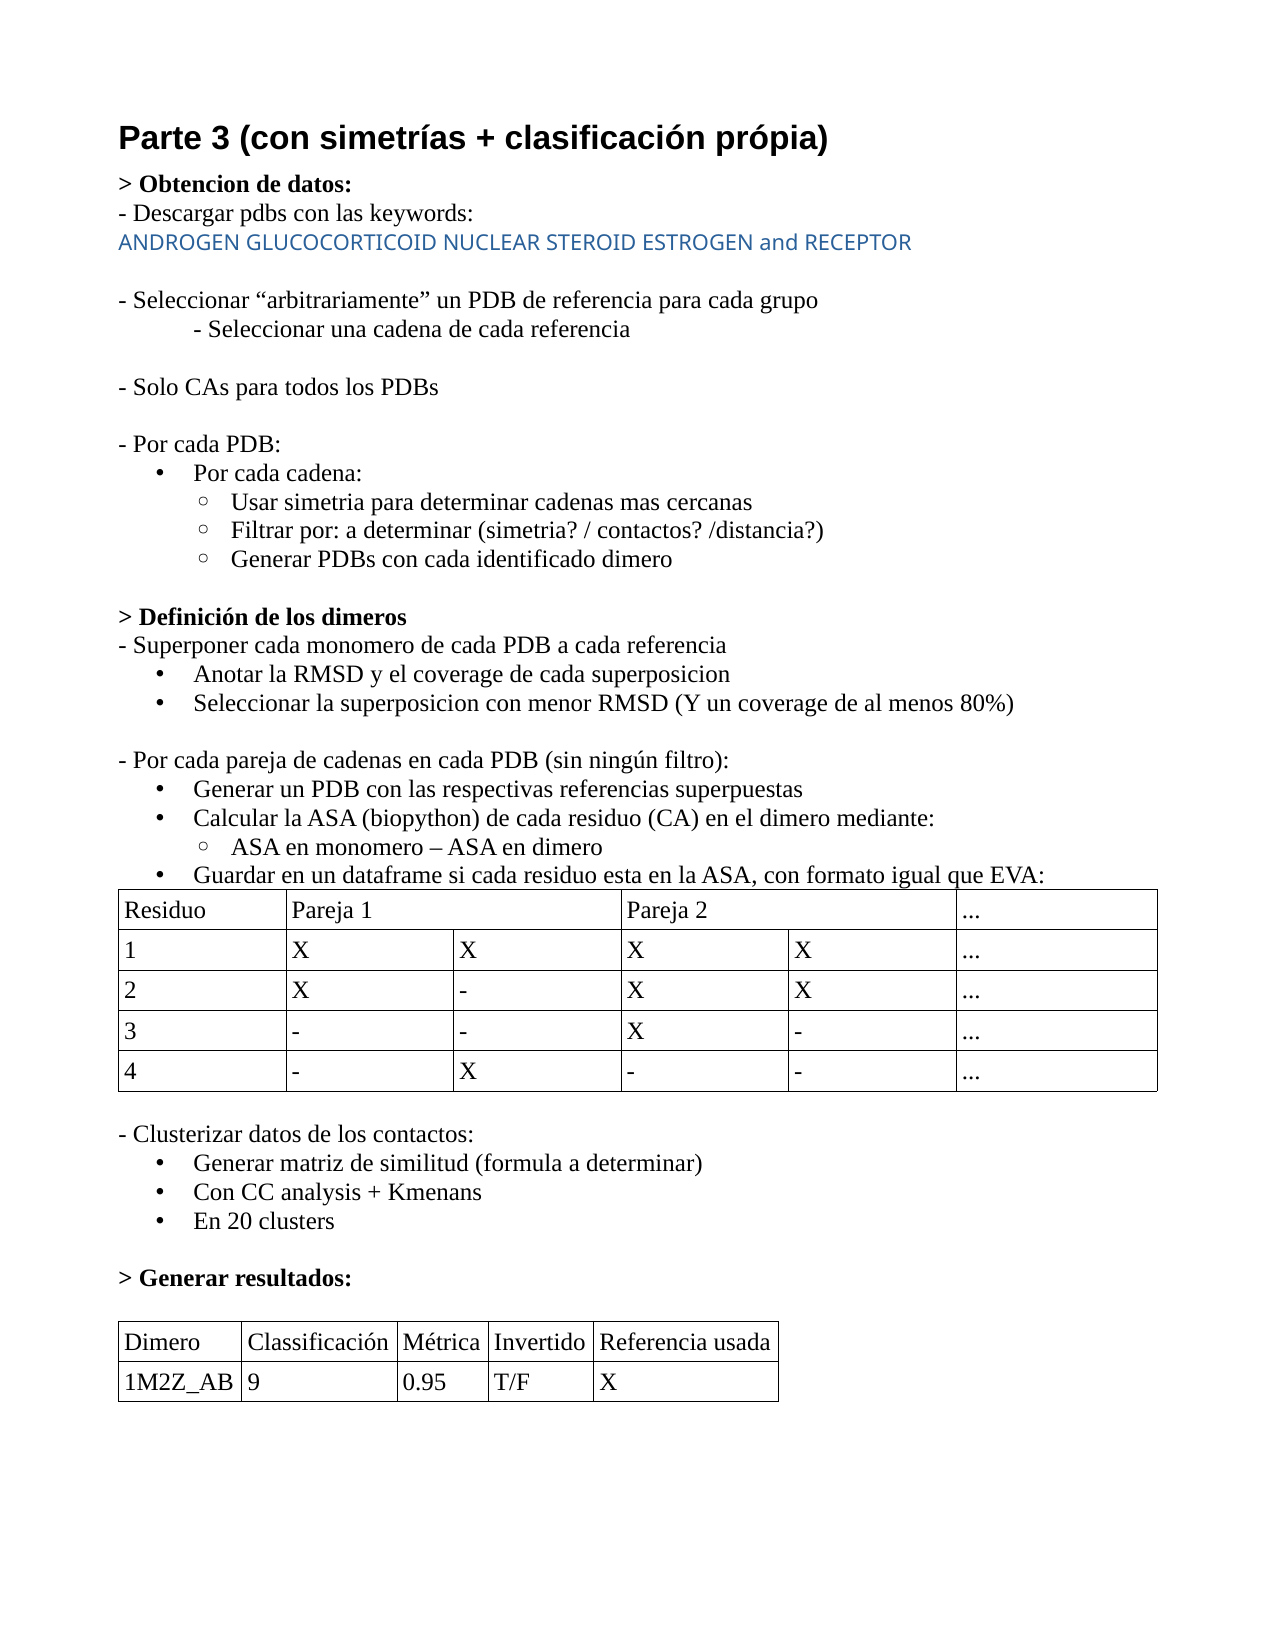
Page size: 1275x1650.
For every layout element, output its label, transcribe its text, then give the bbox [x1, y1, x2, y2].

text - Clusterizar datos de los contactos: [118, 1119, 1157, 1148]
table_cell - [287, 1051, 453, 1091]
table_cell X [594, 1362, 778, 1401]
table_cell ... [957, 1011, 1157, 1050]
table_cell 0.95 [398, 1362, 488, 1401]
text - Seleccionar una cadena de cada referencia [118, 314, 1157, 343]
table_cell X [454, 930, 621, 970]
table_cell 2 [119, 971, 286, 1010]
table_header Referencia usada [594, 1322, 778, 1361]
table_cell - [622, 1051, 788, 1091]
table_cell X [622, 930, 788, 970]
table_cell 3 [119, 1011, 286, 1050]
table_cell ... [957, 971, 1157, 1010]
list Generar PDBs con cada identificado dimero [193, 544, 1157, 573]
text - Por cada pareja de cadenas en cada PDB (sin ningún filtro): [118, 745, 1157, 774]
table_cell X [622, 971, 788, 1010]
text > Generar resultados: [118, 1263, 1157, 1292]
text ANDROGEN GLUCOCORTICOID NUCLEAR STEROID ESTROGEN and RECEPTOR [118, 227, 1157, 285]
table_cell - [287, 1011, 453, 1050]
list Calcular la ASA (biopython) de cada residuo (CA) en el dimero mediante: [156, 803, 1157, 832]
table_cell X [287, 971, 453, 1010]
table_cell T/F [489, 1362, 593, 1401]
list Generar un PDB con las respectivas referencias superpuestas [156, 774, 1157, 803]
table_header ... [957, 890, 1157, 929]
table_cell ... [957, 1051, 1157, 1091]
list Filtrar por: a determinar (simetria? / contactos? /distancia?) [193, 515, 1157, 544]
table_cell X [789, 971, 956, 1010]
list En 20 clusters [156, 1206, 1157, 1234]
table_cell X [622, 1011, 788, 1050]
text > Obtencion de datos: [118, 169, 1157, 198]
list Anotar la RMSD y el coverage de cada superposicion [156, 659, 1157, 688]
list Seleccionar la superposicion con menor RMSD (Y un coverage de al menos 80%) [156, 688, 1157, 717]
table_cell - [454, 971, 621, 1010]
table_cell 1M2Z_AB [119, 1362, 241, 1401]
list Por cada cadena: [156, 458, 1157, 487]
subtitle Parte 3 (con simetrías + clasificación própia) [118, 118, 1157, 157]
table_header Métrica [398, 1322, 488, 1361]
text - Solo CAs para todos los PDBs [118, 372, 1157, 400]
table_header Residuo [119, 890, 286, 929]
table_cell - [789, 1011, 956, 1050]
table_cell X [287, 930, 453, 970]
text - Superponer cada monomero de cada PDB a cada referencia [118, 630, 1157, 659]
list ASA en monomero – ASA en dimero [193, 832, 1157, 860]
table_header Pareja 2 [622, 890, 956, 929]
list Con CC analysis + Kmenans [156, 1177, 1157, 1206]
table_cell 9 [242, 1362, 397, 1401]
table_cell X [454, 1051, 621, 1091]
list Guardar en un dataframe si cada residuo esta en la ASA, con formato igual que EVA: [156, 860, 1157, 889]
table_header Classificación [242, 1322, 397, 1361]
list Generar matriz de similitud (formula a determinar) [156, 1148, 1157, 1177]
table_header Dimero [119, 1322, 241, 1361]
table_cell 4 [119, 1051, 286, 1091]
text > Definición de los dimeros [118, 602, 1157, 630]
table_cell ... [957, 930, 1157, 970]
table_cell - [454, 1011, 621, 1050]
table_cell - [789, 1051, 956, 1091]
text - Por cada PDB: [118, 429, 1157, 458]
text - Seleccionar “arbitrariamente” un PDB de referencia para cada grupo [118, 285, 1157, 314]
table_header Invertido [489, 1322, 593, 1361]
table_header Pareja 1 [287, 890, 621, 929]
list Usar simetria para determinar cadenas mas cercanas [193, 487, 1157, 515]
table_cell 1 [119, 930, 286, 970]
table_cell X [789, 930, 956, 970]
text - Descargar pdbs con las keywords: [118, 198, 1157, 227]
